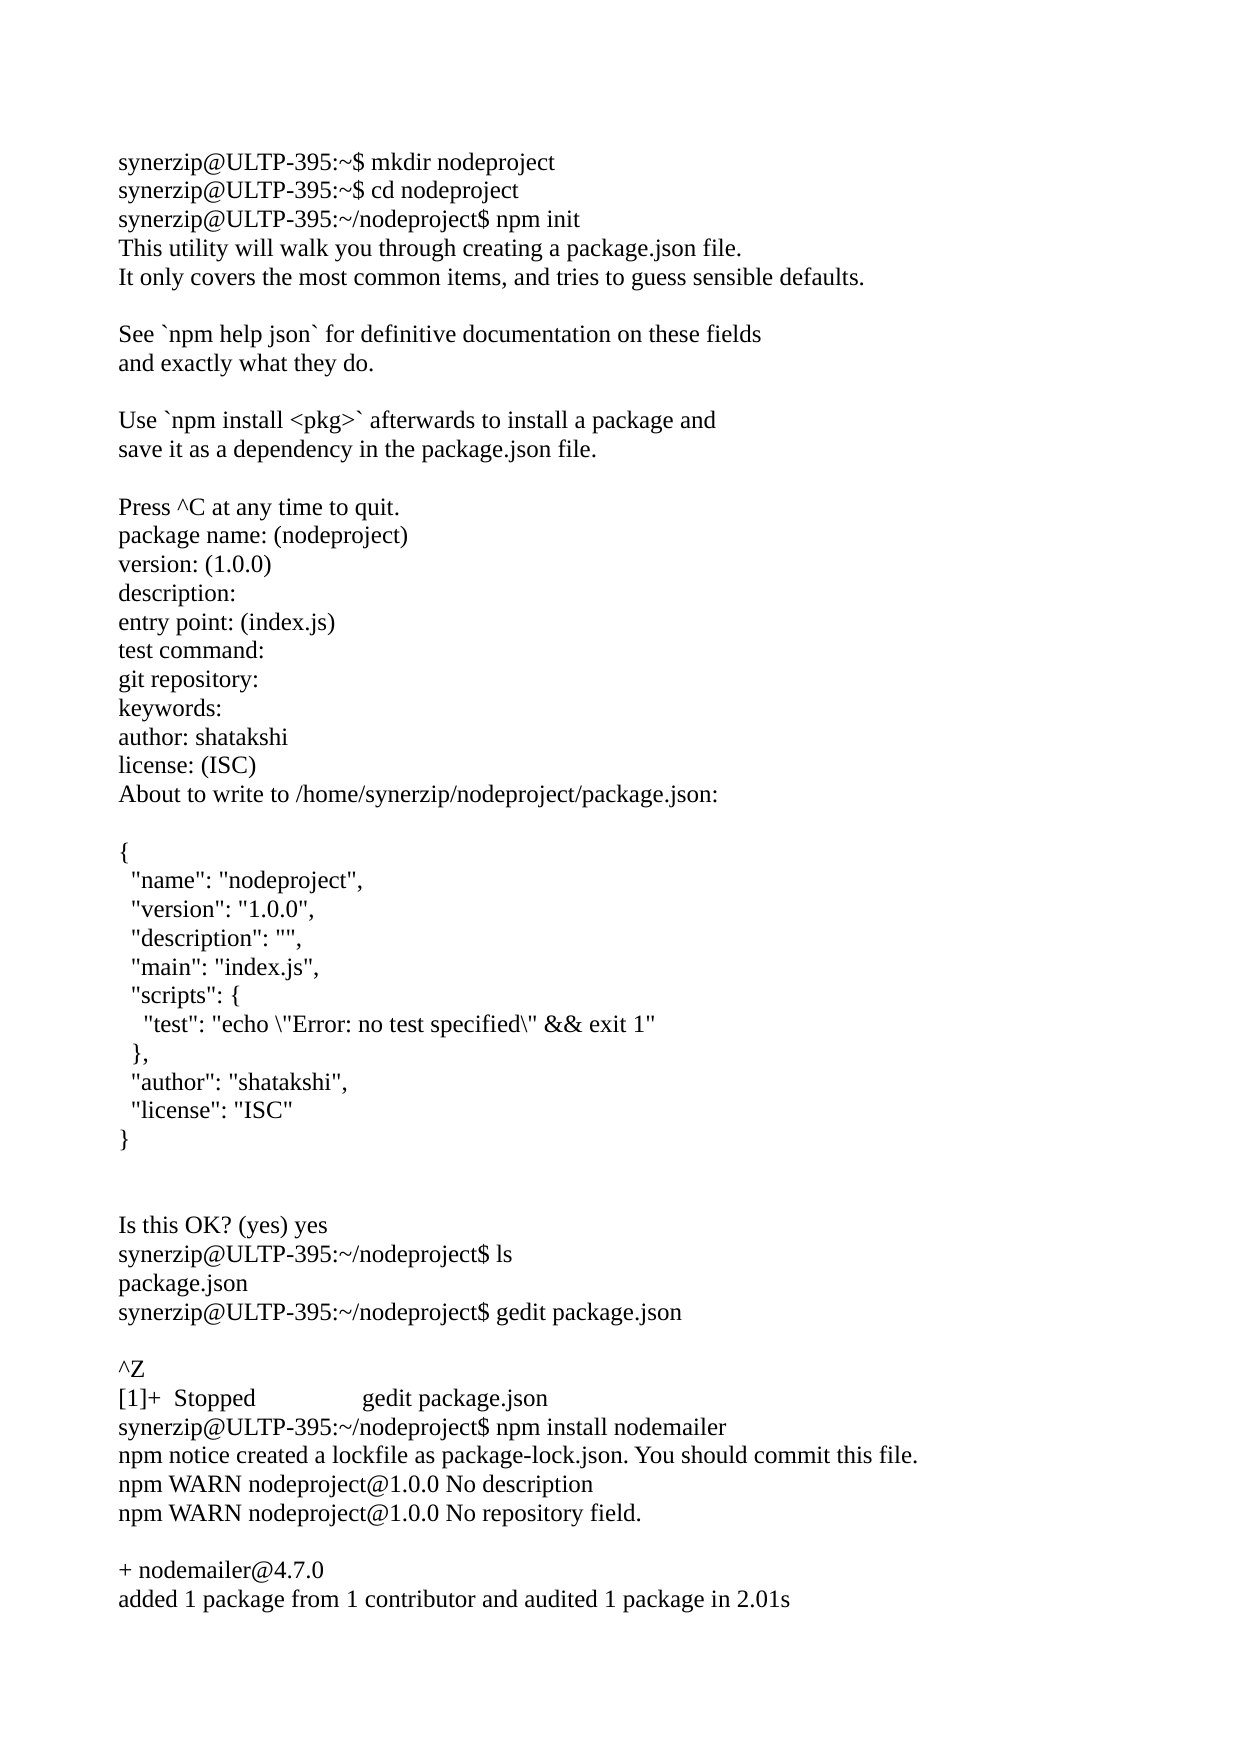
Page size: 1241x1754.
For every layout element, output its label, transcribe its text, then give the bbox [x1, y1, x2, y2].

text } [118, 1124, 1122, 1153]
text "scripts": { [118, 981, 1122, 1009]
text "main": "index.js", [118, 952, 1122, 981]
text and exactly what they do. [118, 348, 1122, 377]
text "description": "", [118, 923, 1122, 952]
text "version": "1.0.0", [118, 894, 1122, 923]
text See `npm help json` for definitive documentation on these fields [118, 319, 1122, 348]
text package.json [118, 1268, 1122, 1297]
text It only covers the most common items, and tries to guess sensible defaults. [118, 262, 1122, 291]
text Press ^C at any time to quit. [118, 492, 1122, 521]
text synerzip@ULTP-395:~$ mkdir nodeproject [118, 147, 1122, 176]
text [1]+ Stopped gedit package.json [118, 1383, 1122, 1412]
text npm WARN nodeproject@1.0.0 No description [118, 1469, 1122, 1498]
text synerzip@ULTP-395:~/nodeproject$ npm install nodemailer [118, 1412, 1122, 1441]
text ^Z [118, 1354, 1122, 1383]
text synerzip@ULTP-395:~/nodeproject$ gedit package.json [118, 1297, 1122, 1326]
text + nodemailer@4.7.0 [118, 1556, 1122, 1584]
text author: shatakshi [118, 722, 1122, 751]
text Use `npm install <pkg>` afterwards to install a package and [118, 406, 1122, 434]
text package name: (nodeproject) [118, 521, 1122, 549]
text About to write to /home/synerzip/nodeproject/package.json: [118, 779, 1122, 808]
text version: (1.0.0) [118, 549, 1122, 578]
text "name": "nodeproject", [118, 866, 1122, 894]
text synerzip@ULTP-395:~$ cd nodeproject [118, 176, 1122, 204]
text Is this OK? (yes) yes [118, 1211, 1122, 1239]
text "license": "ISC" [118, 1096, 1122, 1124]
text keywords: [118, 693, 1122, 722]
text synerzip@ULTP-395:~/nodeproject$ npm init [118, 204, 1122, 233]
text "author": "shatakshi", [118, 1067, 1122, 1096]
text This utility will walk you through creating a package.json file. [118, 233, 1122, 262]
text npm notice created a lockfile as package-lock.json. You should commit this file. [118, 1441, 1122, 1469]
text save it as a dependency in the package.json file. [118, 434, 1122, 463]
text entry point: (index.js) [118, 607, 1122, 636]
text added 1 package from 1 contributor and audited 1 package in 2.01s [118, 1584, 1122, 1613]
text git repository: [118, 664, 1122, 693]
text synerzip@ULTP-395:~/nodeproject$ ls [118, 1239, 1122, 1268]
text "test": "echo \"Error: no test specified\" && exit 1" [118, 1009, 1122, 1038]
text npm WARN nodeproject@1.0.0 No repository field. [118, 1498, 1122, 1527]
text }, [118, 1038, 1122, 1067]
text { [118, 837, 1122, 866]
text license: (ISC) [118, 751, 1122, 779]
text test command: [118, 636, 1122, 664]
text description: [118, 578, 1122, 607]
